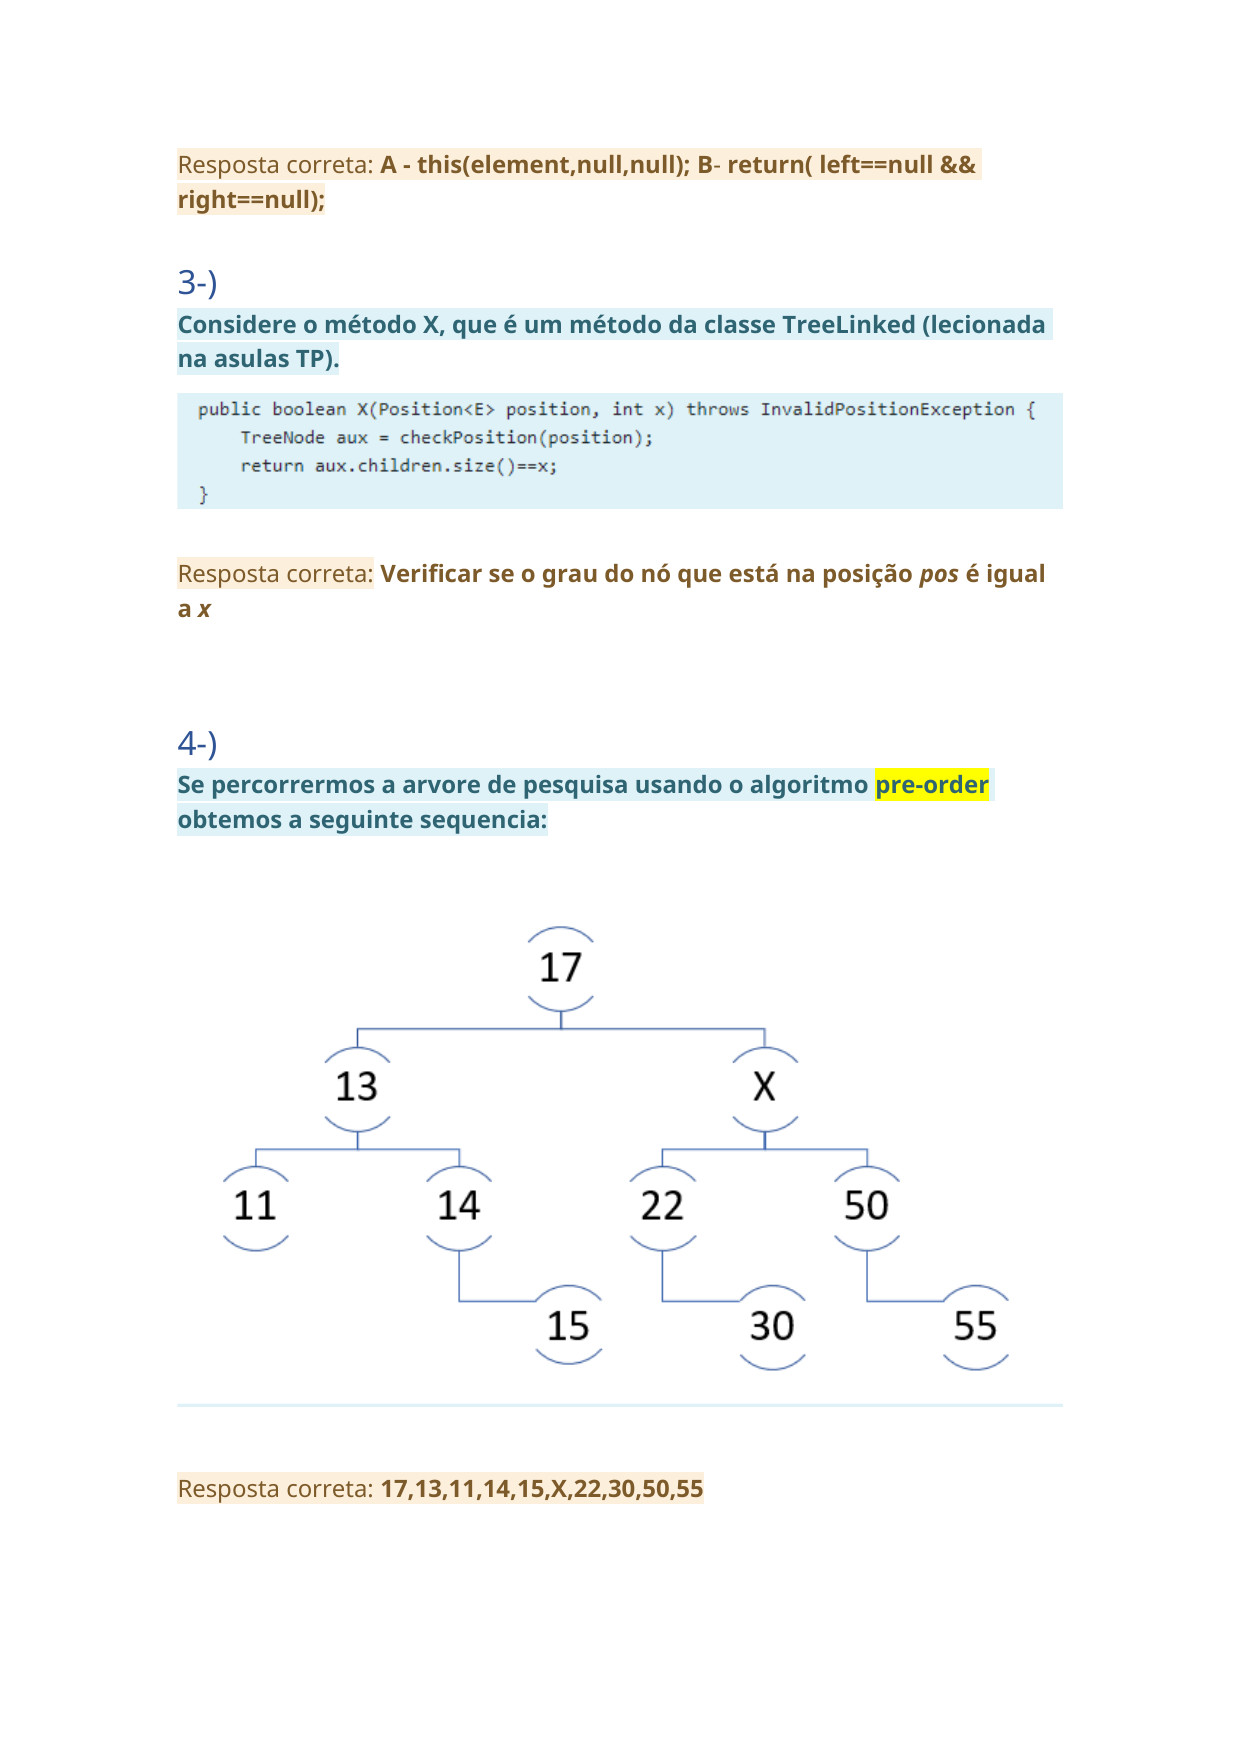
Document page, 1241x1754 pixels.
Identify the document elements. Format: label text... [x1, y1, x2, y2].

text Resposta correta: Verificar se o grau do nó que está na posição pos é igual a x [177, 527, 1063, 624]
text Resposta correta: A - this(element,null,null); B- return( left==null && right==null); [177, 148, 1063, 215]
text Resposta correta: 17,13,11,14,15,X,22,30,50,55 [177, 1472, 1063, 1504]
text Considere o método X, que é um método da classe TreeLinked (lecionada na asulas TP). [177, 307, 1063, 375]
subtitle 4-) [177, 720, 1063, 765]
text Se percorrermos a arvore de pesquisa usando o algoritmo pre-order obtemos a seguinte sequencia: [177, 768, 1063, 836]
subtitle 3-) [177, 259, 1063, 304]
